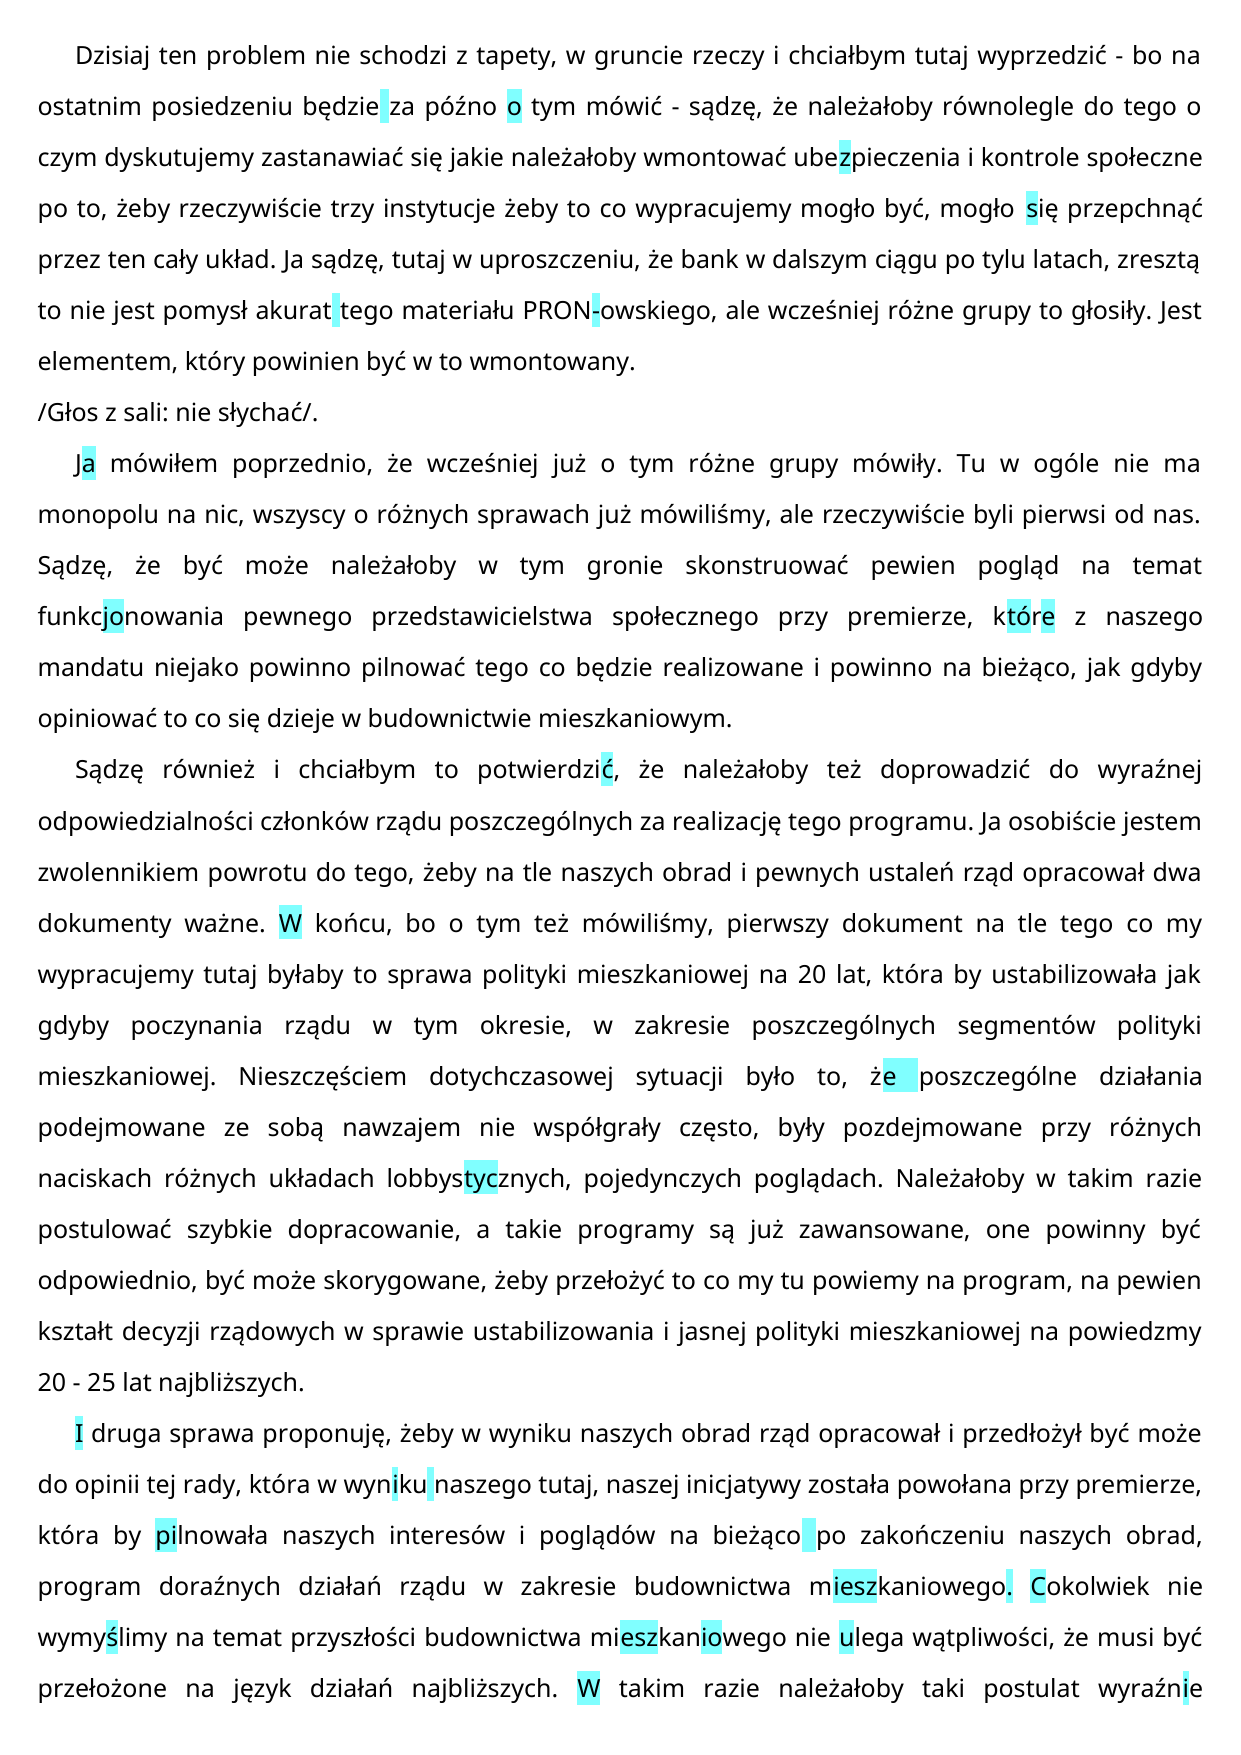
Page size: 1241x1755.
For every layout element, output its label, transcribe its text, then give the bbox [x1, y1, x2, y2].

text Sądzę również i chciałbym to potwierdzić, że należałoby też doprowadzić do wyraźnej odpowiedzialności członków rządu poszczególnych za realizację tego programu. Ja osobiście jestem zwolennikiem powrotu do tego, żeby na tle naszych obrad i pewnych ustaleń rząd opracował dwa dokumenty ważne. W końcu, bo o tym też mówiliśmy, pierwszy dokument na tle tego co my wypracujemy tutaj byłaby to sprawa polityki mieszkaniowej na 20 lat, która by ustabilizowała jak gdyby poczynania rządu w tym okresie, w zakresie poszczególnych segmentów polityki mieszkaniowej. Nieszczęściem dotychczasowej sytuacji było to, że poszczególne działania podejmowane ze sobą nawzajem nie współgrały często, były pozdejmowane przy różnych naciskach różnych układach lobbystycznych, pojedynczych poglądach. Należałoby w takim razie postulować szybkie dopracowanie, a takie programy są już zawansowane, one powinny być odpowiednio, być może skorygowane, żeby przełożyć to co my tu powiemy na program, na pewien kształt decyzji rządowych w sprawie ustabilizowania i jasnej polityki mieszkaniowej na powiedzmy 20 - 25 lat najbliższych. [37, 752, 1203, 1399]
text I druga sprawa proponuję, żeby w wyniku naszych obrad rząd opracował i przedłożył być może do opinii tej rady, która w wyniku naszego tutaj, naszej inicjatywy została powołana przy premierze, która by pilnowała naszych interesów i poglądów na bieżąco po zakończeniu naszych obrad, program doraźnych działań rządu w zakresie budownictwa mieszkaniowego. Cokolwiek nie wymyślimy na temat przyszłości budownictwa mieszkaniowego nie ulega wątpliwości, że musi być przełożone na język działań najbliższych. W takim razie należałoby taki postulat wyraźnie [37, 1416, 1203, 1705]
text Dzisiaj ten problem nie schodzi z tapety, w gruncie rzeczy i chciałbym tutaj wyprzedzić - bo na ostatnim posiedzeniu będzie za późno o tym mówić - sądzę, że należałoby równolegle do tego o czym dyskutujemy zastanawiać się jakie należałoby wmontować ubezpieczenia i kontrole społeczne po to, żeby rzeczywiście trzy instytucje żeby to co wypracujemy mogło być, mogło się przepchnąć przez ten cały układ. Ja sądzę, tutaj w uproszczeniu, że bank w dalszym ciągu po tylu latach, zresztą to nie jest pomysł akurat tego materiału PRON-owskiego, ale wcześniej różne grupy to głosiły. Jest elementem, który powinien być w to wmontowany. [37, 37, 1203, 378]
text Ja mówiłem poprzednio, że wcześniej już o tym różne grupy mówiły. Tu w ogóle nie ma monopolu na nic, wszyscy o różnych sprawach już mówiliśmy, ale rzeczywiście byli pierwsi od nas. Sądzę, że być może należałoby w tym gronie skonstruować pewien pogląd na temat funkcjonowania pewnego przedstawicielstwa społecznego przy premierze, które z naszego mandatu niejako powinno pilnować tego co będzie realizowane i powinno na bieżąco, jak gdyby opiniować to co się dzieje w budownictwie mieszkaniowym. [37, 446, 1203, 735]
text /Głos z sali: nie słychać/. [37, 395, 1203, 429]
